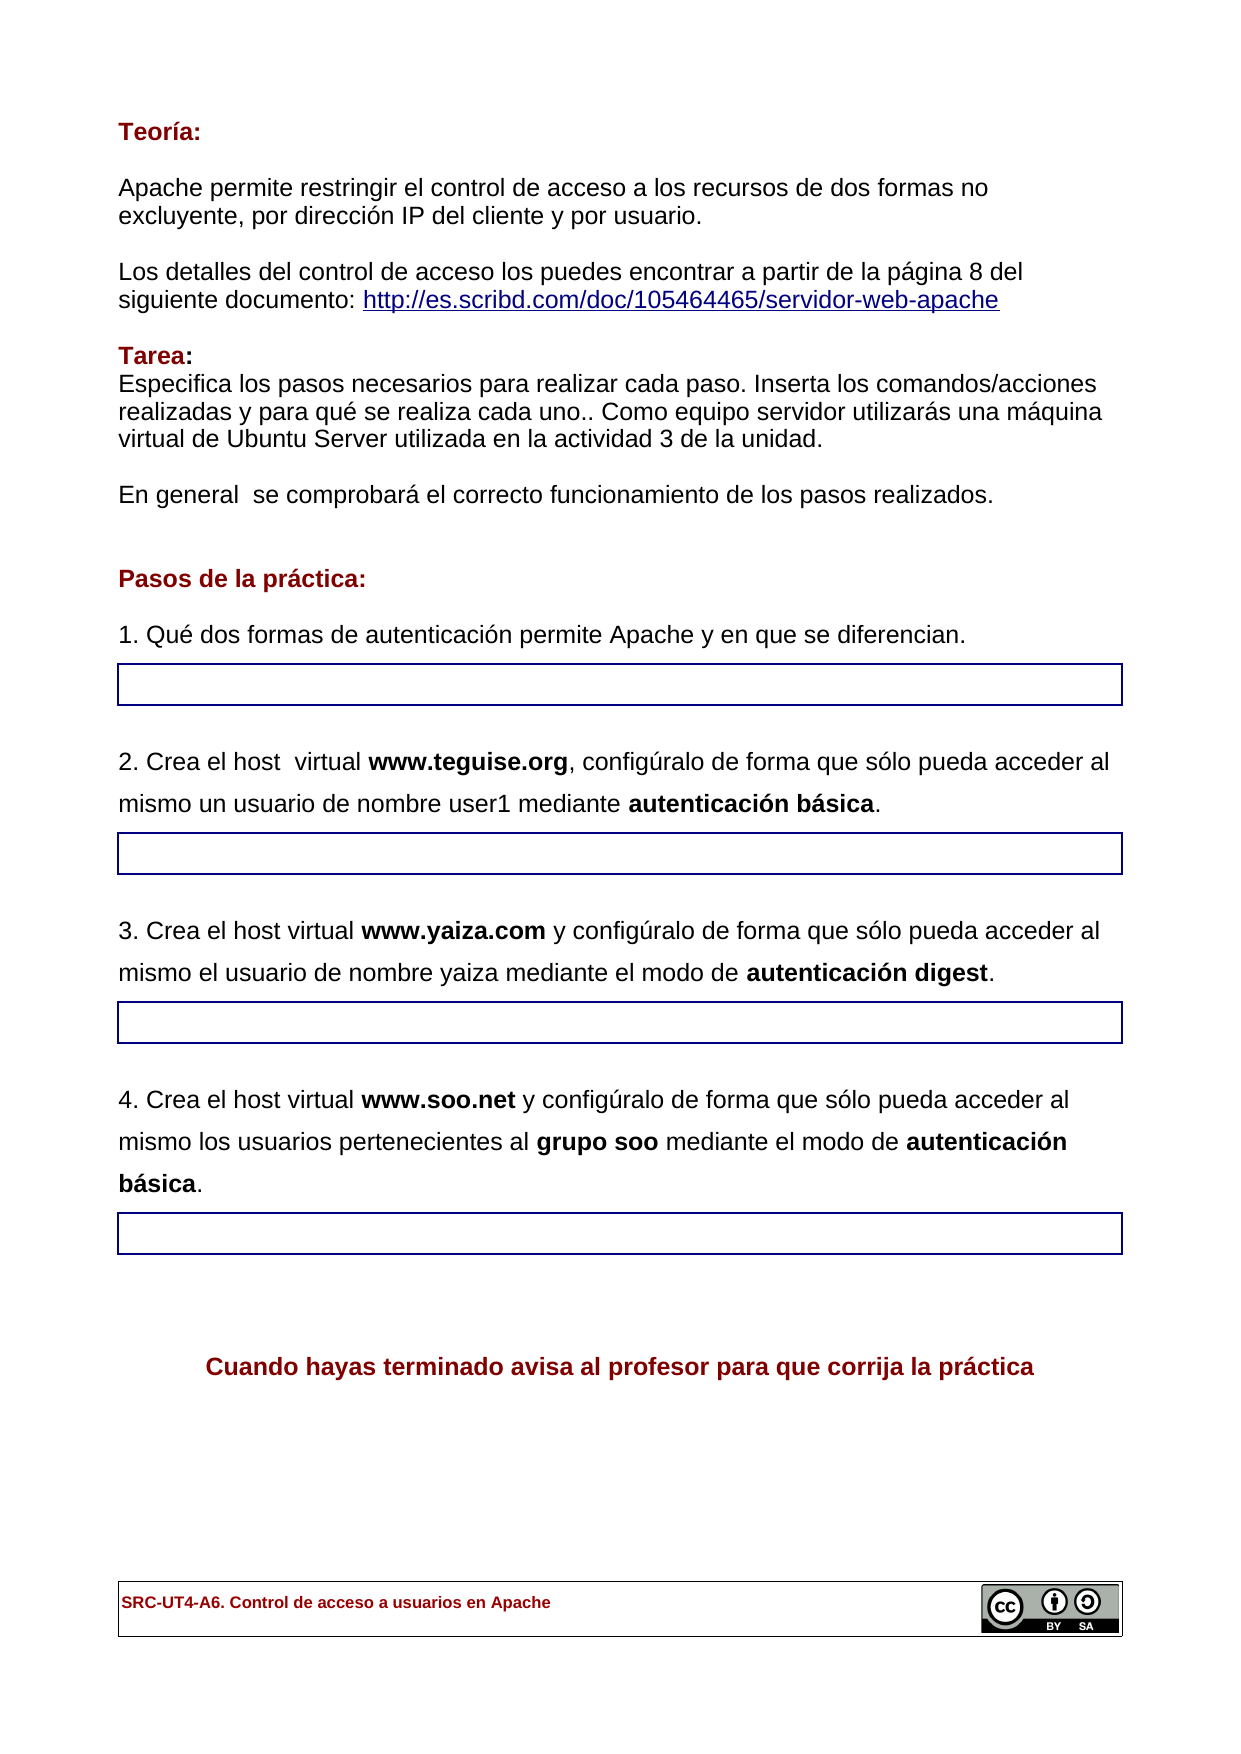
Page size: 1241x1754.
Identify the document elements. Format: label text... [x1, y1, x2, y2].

table_header [119, 665, 1121, 704]
table_header [119, 1214, 1121, 1253]
table_header [119, 1003, 1121, 1042]
text Teoría: [118, 118, 1122, 146]
table_header [119, 834, 1121, 873]
text 1. Qué dos formas de autenticación permite Apache y en que se diferencian. [118, 621, 1122, 648]
text Cuando hayas terminado avisa al profesor para que corrija la práctica [118, 1353, 1122, 1381]
text Los detalles del control de acceso los puedes encontrar a partir de la página 8 del siguiente documento: http://es.scribd.com/doc/105464465/servidor-web-apache [118, 258, 1122, 313]
text En general se comprobará el correcto funcionamiento de los pasos realizados. [118, 481, 1122, 509]
text Especifica los pasos necesarios para realizar cada paso. Inserta los comandos/acciones realizadas y para qué se realiza cada uno.. Como equipo servidor utilizarás una máquina virtual de Ubuntu Server utilizada en la actividad 3 de la unidad. [118, 369, 1122, 453]
text 2. Crea el host virtual www.teguise.org, configúralo de forma que sólo pueda acceder al mismo un usuario de nombre user1 mediante autenticación básica. [118, 748, 1122, 818]
text 4. Crea el host virtual www.soo.net y configúralo de forma que sólo pueda acceder al mismo los usuarios pertenecientes al grupo soo mediante el modo de autenticación básica. [118, 1086, 1122, 1198]
text 3. Crea el host virtual www.yaiza.com y configúralo de forma que sólo pueda acceder al mismo el usuario de nombre yaiza mediante el modo de autenticación digest. [118, 917, 1122, 987]
picture [981, 1584, 1119, 1633]
text Pasos de la práctica: [118, 565, 1122, 593]
text Tarea: [118, 341, 1122, 369]
text Apache permite restringir el control de acceso a los recursos de dos formas no excluyente, por dirección IP del cliente y por usuario. [118, 174, 1122, 230]
